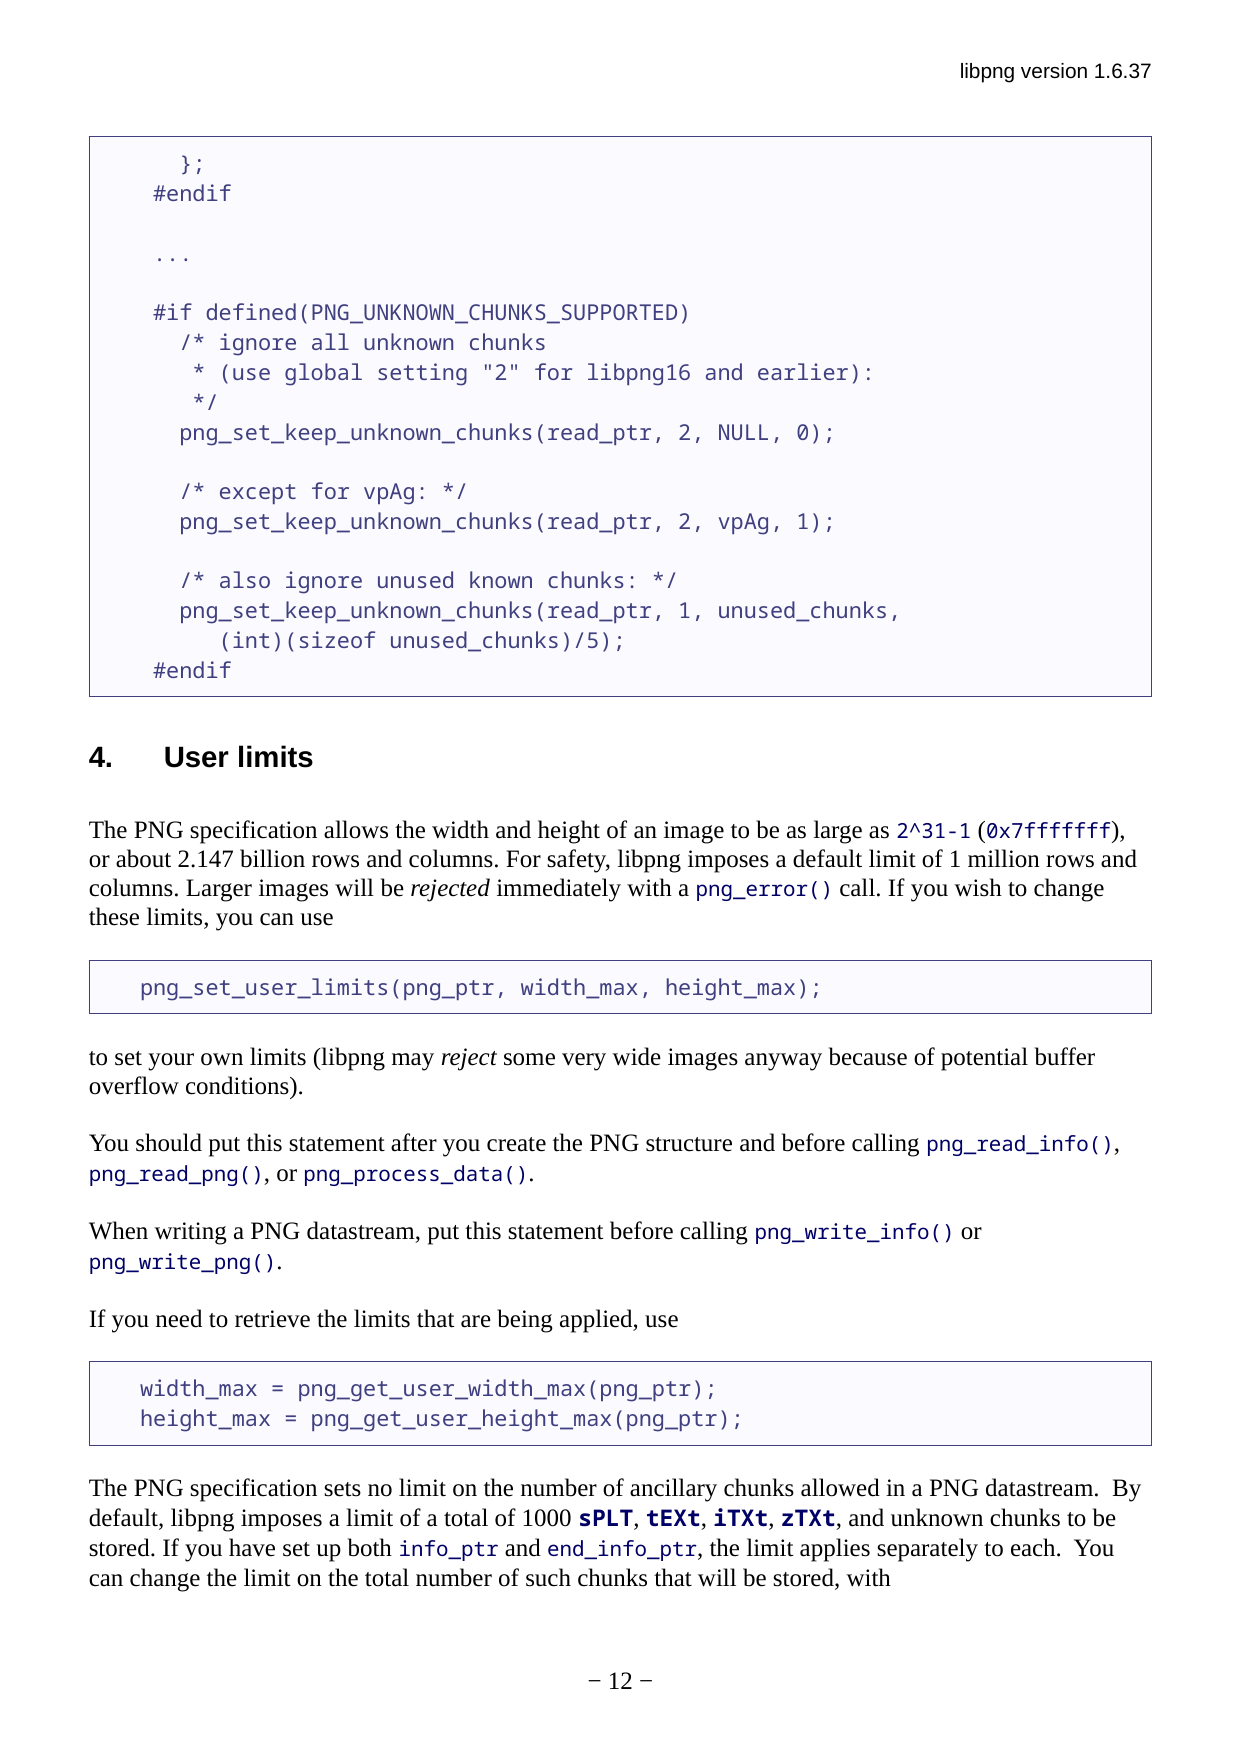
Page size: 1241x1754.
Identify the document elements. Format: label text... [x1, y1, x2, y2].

text If you need to retrieve the limits that are being applied, use [88, 1304, 1152, 1333]
text */ [90, 375, 1151, 404]
text height_max = png_get_user_height_max(png_ptr); [90, 1391, 1151, 1445]
text ... [90, 226, 1151, 256]
text (int)(sizeof unused_chunks)/5); [90, 613, 1151, 643]
text The PNG specification sets no limit on the number of ancillary chunks allowed in a PNG datastream. By default, libpng imposes a limit of a total of 1000 sPLT, tEXt, iTXt, zTXt, and unknown chunks to be stored. If you have set up both info_ptr and end_info_ptr, the limit applies separately to each. You can change the limit on the total number of such chunks that will be stored, with [88, 1473, 1152, 1592]
text png_set_keep_unknown_chunks(read_ptr, 2, NULL, 0); [90, 404, 1151, 434]
text width_max = png_get_user_width_max(png_ptr); [90, 1362, 1151, 1391]
text /* except for vpAg: */ [90, 464, 1151, 494]
text png_set_user_limits(png_ptr, width_max, height_max); [90, 961, 1151, 1013]
text The PNG specification allows the width and height of an image to be as large as 2^31-1 (0x7fffffff), or about 2.147 billion rows and columns. For safety, libpng imposes a default limit of 1 million rows and columns. Larger images will be rejected immediately with a png_error() call. If you wish to change these limits, you can use [88, 815, 1152, 931]
text png_set_keep_unknown_chunks(read_ptr, 2, vpAg, 1); [90, 494, 1151, 524]
text to set your own limits (libpng may reject some very wide images anyway because of potential buffer overflow conditions). [88, 1042, 1152, 1100]
text When writing a PNG datastream, put this statement before calling png_write_info() or png_write_png(). [88, 1216, 1152, 1275]
text png_set_keep_unknown_chunks(read_ptr, 1, unused_chunks, [90, 583, 1151, 613]
text /* also ignore unused known chunks: */ [90, 553, 1151, 583]
subtitle User limits [88, 740, 1152, 773]
text #endif [90, 166, 1151, 196]
text #endif [90, 643, 1151, 696]
text /* ignore all unknown chunks [90, 315, 1151, 345]
text }; [90, 137, 1151, 166]
text #if defined(PNG_UNKNOWN_CHUNKS_SUPPORTED) [90, 285, 1151, 315]
text * (use global setting "2" for libpng16 and earlier): [90, 345, 1151, 375]
text You should put this statement after you create the PNG structure and before calling png_read_info(), png_read_png(), or png_process_data(). [88, 1128, 1152, 1187]
